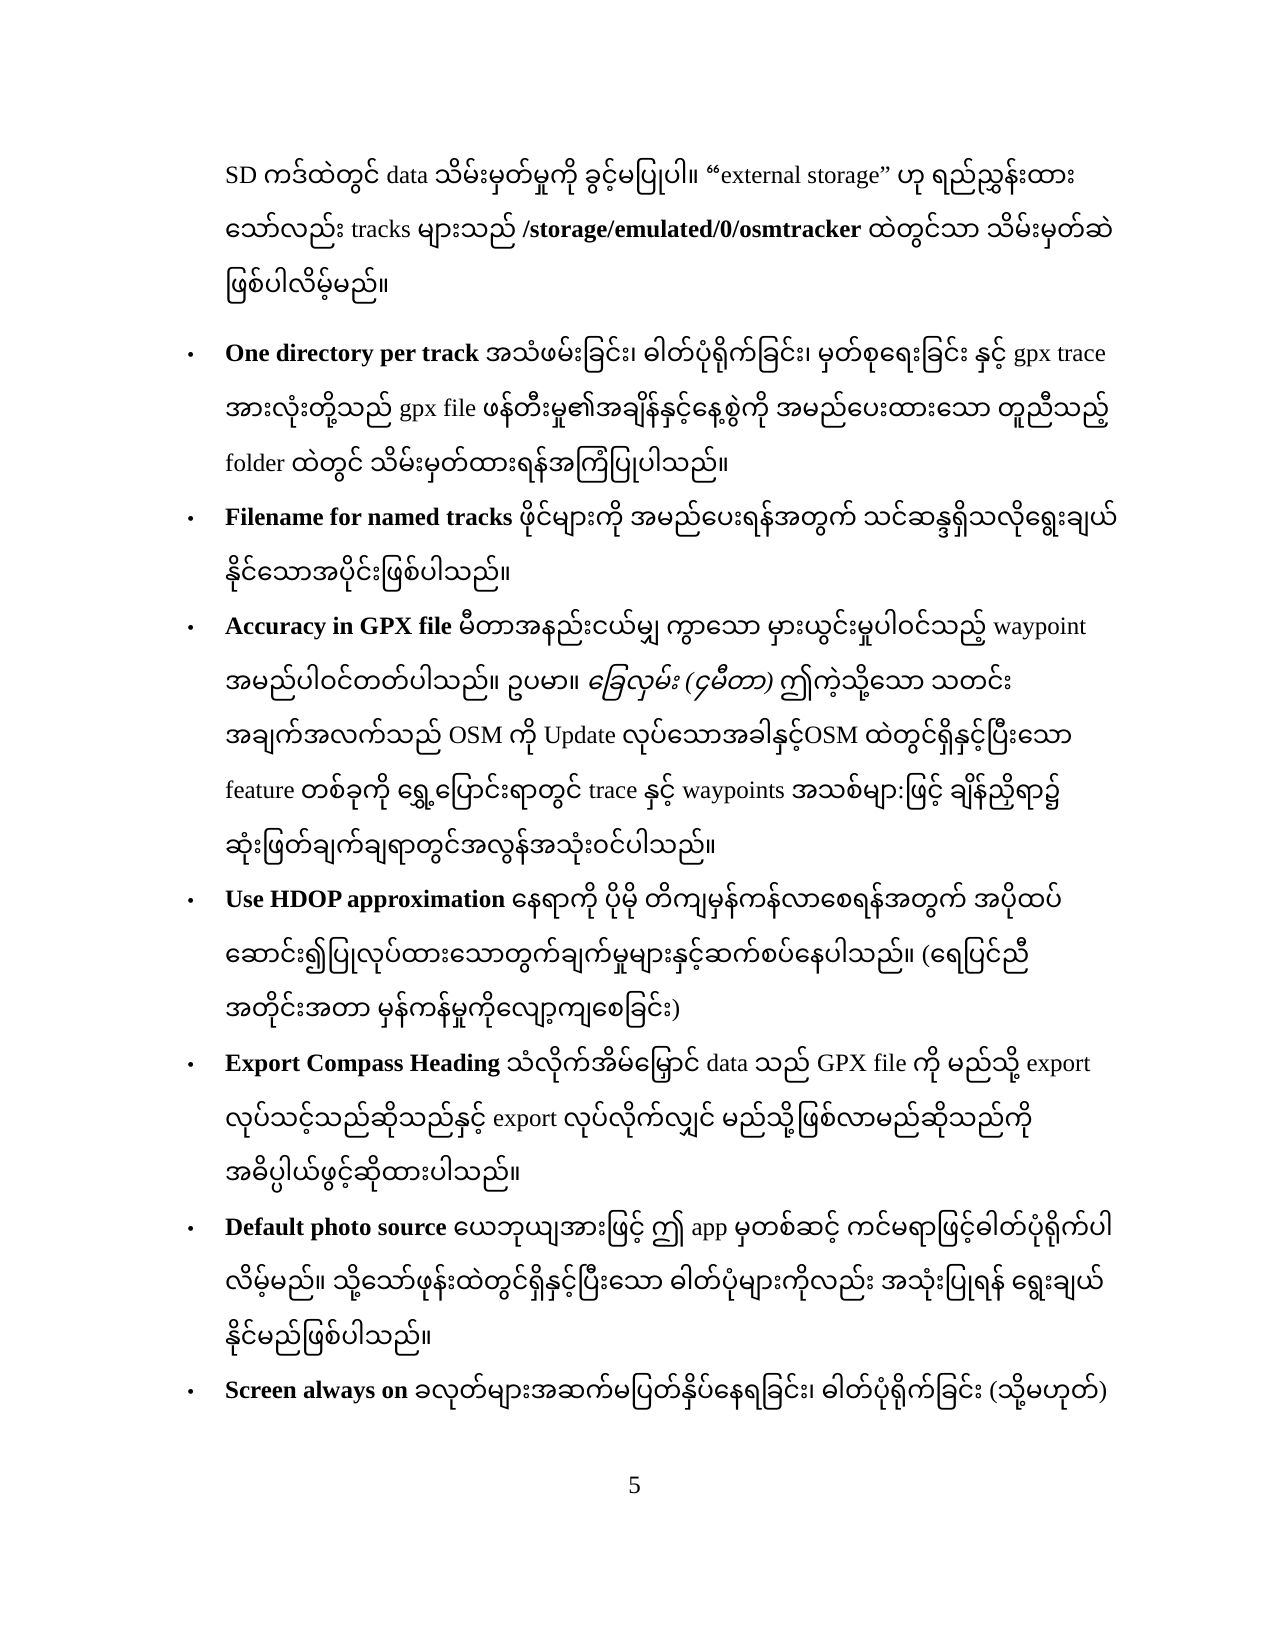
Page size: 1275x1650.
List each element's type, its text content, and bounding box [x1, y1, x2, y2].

list Accuracy in GPX file မီတာအနည်းငယ်မျှ ကွာသော မှားယွင်းမှုပါဝင်သည့် waypoint အမည်ပါဝင်တတ်ပါသည်။ ဥပမာ။ ခြေလှမ်း (၄မီတာ) ဤကဲ့သို့သော သတင်းအချက်အလက်သည် OSM ကို Update လုပ်သောအခါနှင့်OSM ထဲတွင်ရှိနှင့်ပြီးသော feature တစ်ခုကို ရွှေ့ပြောင်းရာတွင် trace နှင့် waypoints အသစ်မျာ:ဖြင့် ချိန်ညှိရာ၌ ဆုံးဖြတ်ချက်ချရာတွင်အလွန်အသုံး၀င်ပါသည်။ [187, 602, 1125, 874]
list Export Compass Heading သံလိုက်အိမ်မြှောင် data သည် GPX file ကို မည်သို့ export လုပ်သင့်သည်ဆိုသည်နှင့် export လုပ်လိုက်လျှင် မည်သို့ဖြစ်လာမည်ဆိုသည်ကိုအဓိပ္ပါယ်ဖွင့်ဆိုထားပါသည်။ [187, 1038, 1125, 1202]
list Screen always on ခလုတ်များအဆက်မပြတ်နှိပ်နေရခြင်း၊ ဓါတ်ပုံရိုက်ခြင်း (သို့မဟုတ်) [187, 1366, 1125, 1420]
text SD ကဒ်ထဲတွင် data သိမ်းမှတ်မှုကို ခွင့်မပြုပါ။ “external storage” ဟု ရည်ညွှန်းထားသော်လည်း tracks များသည် /storage/emulated/0/osmtracker ထဲတွင်သာ သိမ်းမှတ်ဆဲဖြစ်ပါလိမ့်မည်။ [225, 150, 1125, 314]
list One directory per track အသံဖမ်းခြင်း၊ ဓါတ်ပုံရိုက်ခြင်း၊ မှတ်စုရေးခြင်း နှင့် gpx trace အားလုံးတို့သည် gpx file ဖန်တီးမှု၏အချိန်နှင့်နေ့စွဲကို အမည်ပေးထားသော တူညီသည့် folder ထဲတွင် သိမ်းမှတ်ထားရန်အကြံပြုပါသည်။ [187, 329, 1125, 492]
list Default photo source ယေဘုယျအားဖြင့် ဤ app မှတစ်ဆင့် ကင်မရာဖြင့်ဓါတ်ပုံရိုက်ပါလိမ့်မည်။ သို့သော်ဖုန်းထဲတွင်ရှိနှင့်ပြီးသော ဓါတ်ပုံများကိုလည်း အသုံးပြုရန် ရွေးချယ်နိုင်မည်ဖြစ်ပါသည်။ [187, 1202, 1125, 1366]
list Use HDOP approximation နေရာကို ပိုမို တိကျမှန်ကန်လာစေရန်အတွက် အပိုထပ်ဆောင်း၍ပြုလုပ်ထားသောတွက်ချက်မှုများနှင့်ဆက်စပ်နေပါသည်။ (ရေပြင်ညီအတိုင်းအတာ မှန်ကန်မှုကိုလျော့ကျစေခြင်း) [187, 874, 1125, 1038]
list Filename for named tracks ဖိုင်များကို အမည်ပေးရန်အတွက် သင်ဆန္ဒရှိသလိုရွေးချယ်နိုင်သောအပိုင်းဖြစ်ပါသည်။ [187, 492, 1125, 602]
